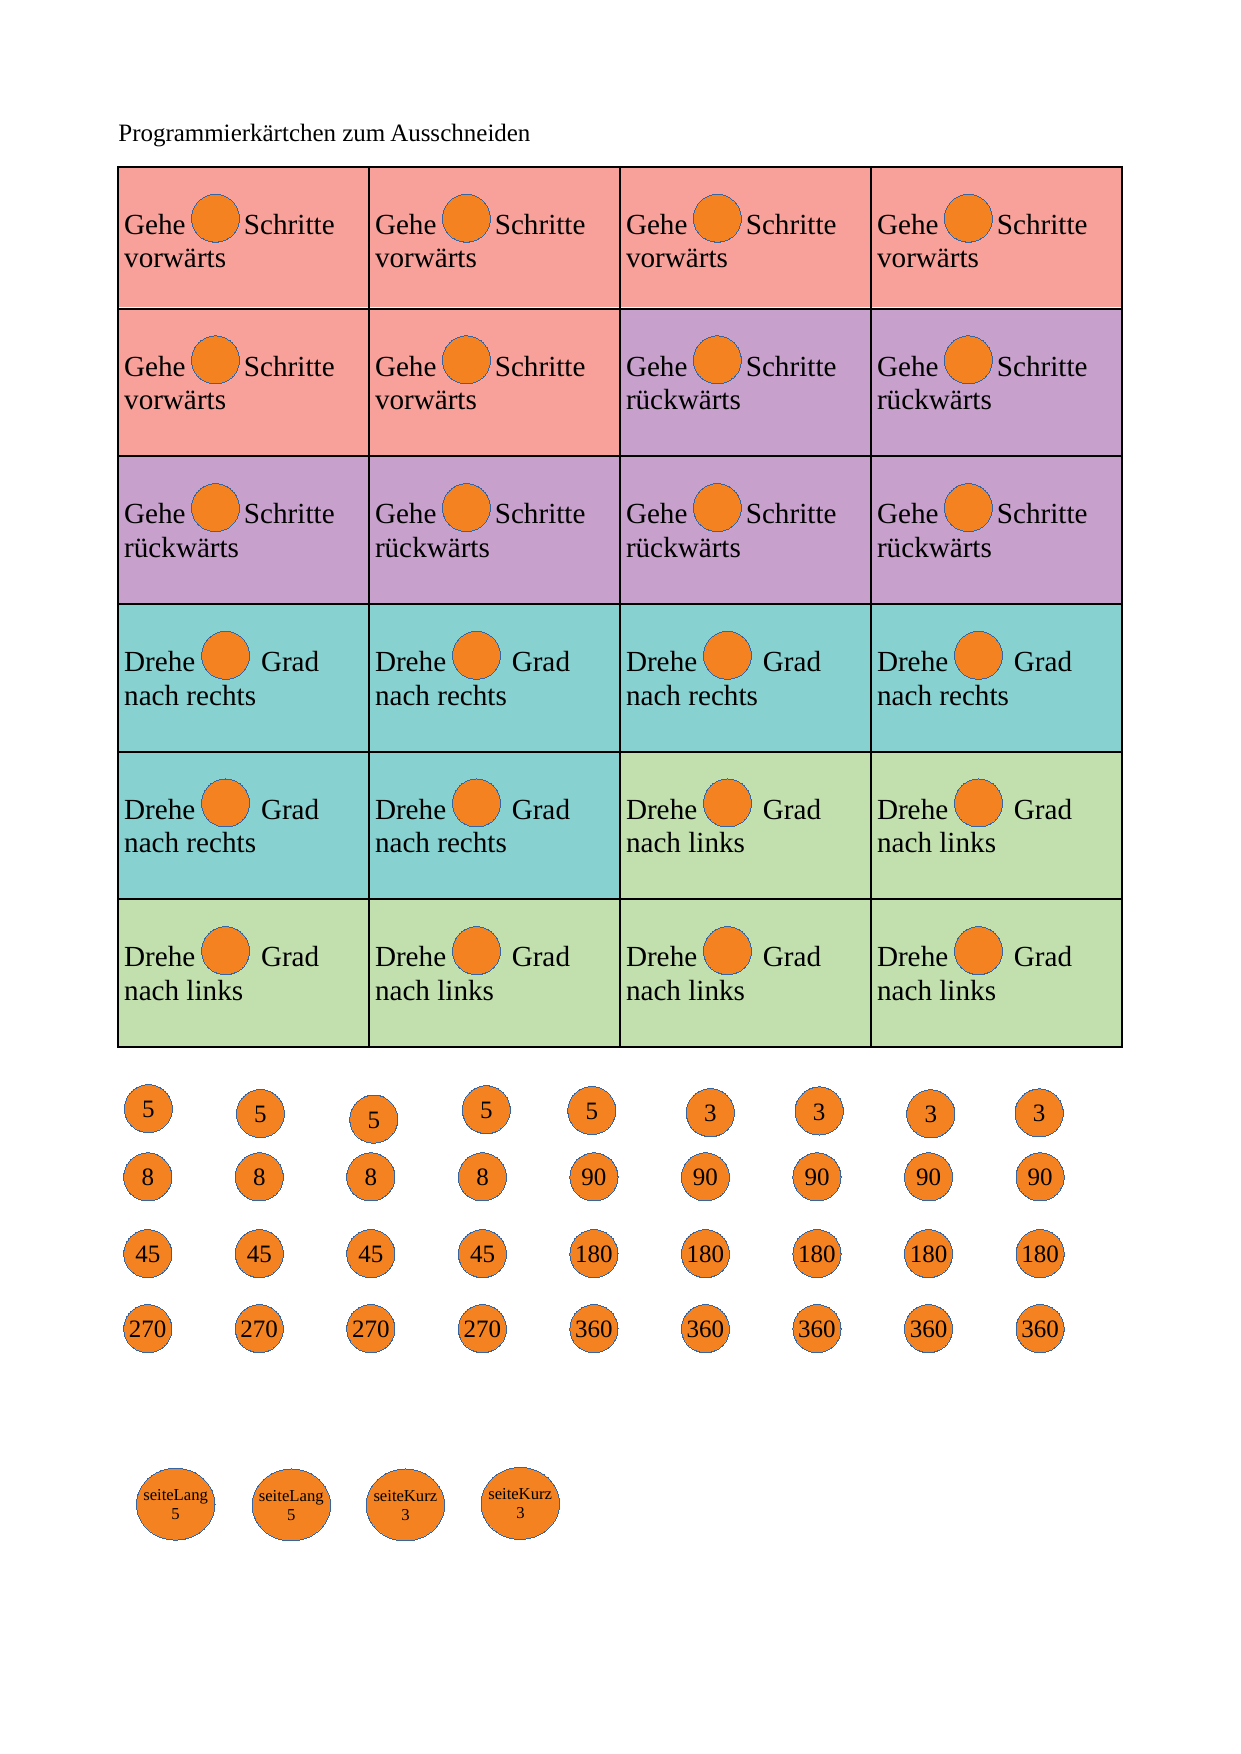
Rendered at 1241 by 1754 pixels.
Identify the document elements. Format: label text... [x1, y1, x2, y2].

table_header Gehe Schritte vorwärts [370, 168, 619, 307]
table_cell [230, 1224, 341, 1299]
table_header [564, 1082, 676, 1147]
table_cell [676, 1224, 787, 1299]
table_cell [564, 1299, 676, 1383]
table_cell [118, 1299, 229, 1383]
table_cell [564, 1147, 676, 1224]
table_cell [118, 1147, 229, 1224]
table_header [676, 1082, 787, 1147]
table_cell [341, 1224, 453, 1299]
table_cell [453, 1299, 564, 1383]
table_cell Drehe Grad nach links [370, 900, 619, 1046]
table_cell Gehe Schritte rückwärts [621, 457, 870, 603]
table_cell [787, 1147, 899, 1224]
table_cell [341, 1147, 453, 1224]
table_cell [341, 1299, 453, 1383]
table_cell Drehe Grad nach links [119, 900, 368, 1046]
table_header Gehe Schritte vorwärts [872, 168, 1121, 307]
table_cell [453, 1224, 564, 1299]
table_cell Drehe Grad nach links [621, 900, 870, 1046]
table_cell Gehe Schritte rückwärts [119, 457, 368, 603]
table_cell Drehe Grad nach rechts [872, 605, 1121, 751]
table_cell Drehe Grad nach rechts [119, 753, 368, 898]
table_header [230, 1082, 341, 1147]
table_header [1010, 1082, 1122, 1147]
table_cell [676, 1299, 787, 1383]
table_cell Drehe Grad nach rechts [621, 605, 870, 751]
table_cell [787, 1299, 899, 1383]
table_header [787, 1082, 899, 1147]
table_header [341, 1082, 453, 1147]
table_header [453, 1082, 564, 1147]
table_cell Drehe Grad nach links [872, 753, 1121, 898]
table_cell Gehe Schritte vorwärts [119, 310, 368, 455]
table_cell [1010, 1224, 1122, 1299]
table_cell Gehe Schritte rückwärts [621, 310, 870, 455]
table_cell [118, 1224, 229, 1299]
table_cell Drehe Grad nach links [621, 753, 870, 898]
table_header Gehe Schritte vorwärts [119, 168, 368, 307]
table_cell [230, 1299, 341, 1383]
table_cell [787, 1224, 899, 1299]
table_cell Drehe Grad nach rechts [119, 605, 368, 751]
table_cell Drehe Grad nach links [872, 900, 1121, 1046]
table_cell Gehe Schritte rückwärts [872, 310, 1121, 455]
table_cell Drehe Grad nach rechts [370, 605, 619, 751]
table_cell [899, 1224, 1010, 1299]
table_cell Gehe Schritte rückwärts [872, 457, 1121, 603]
table_header [899, 1082, 1010, 1147]
table_cell Drehe Grad nach rechts [370, 753, 619, 898]
table_cell [1010, 1147, 1122, 1224]
table_cell Gehe Schritte rückwärts [370, 457, 619, 603]
table_header Gehe Schritte vorwärts [621, 168, 870, 307]
table_cell [564, 1224, 676, 1299]
table_cell [676, 1147, 787, 1224]
table_cell [230, 1147, 341, 1224]
table_header [118, 1082, 229, 1147]
table_cell [899, 1299, 1010, 1383]
table_cell [899, 1147, 1010, 1224]
table_cell [453, 1147, 564, 1224]
text Programmierkärtchen zum Ausschneiden [118, 118, 1122, 147]
table_cell [1010, 1299, 1122, 1383]
table_cell Gehe Schritte vorwärts [370, 310, 619, 455]
